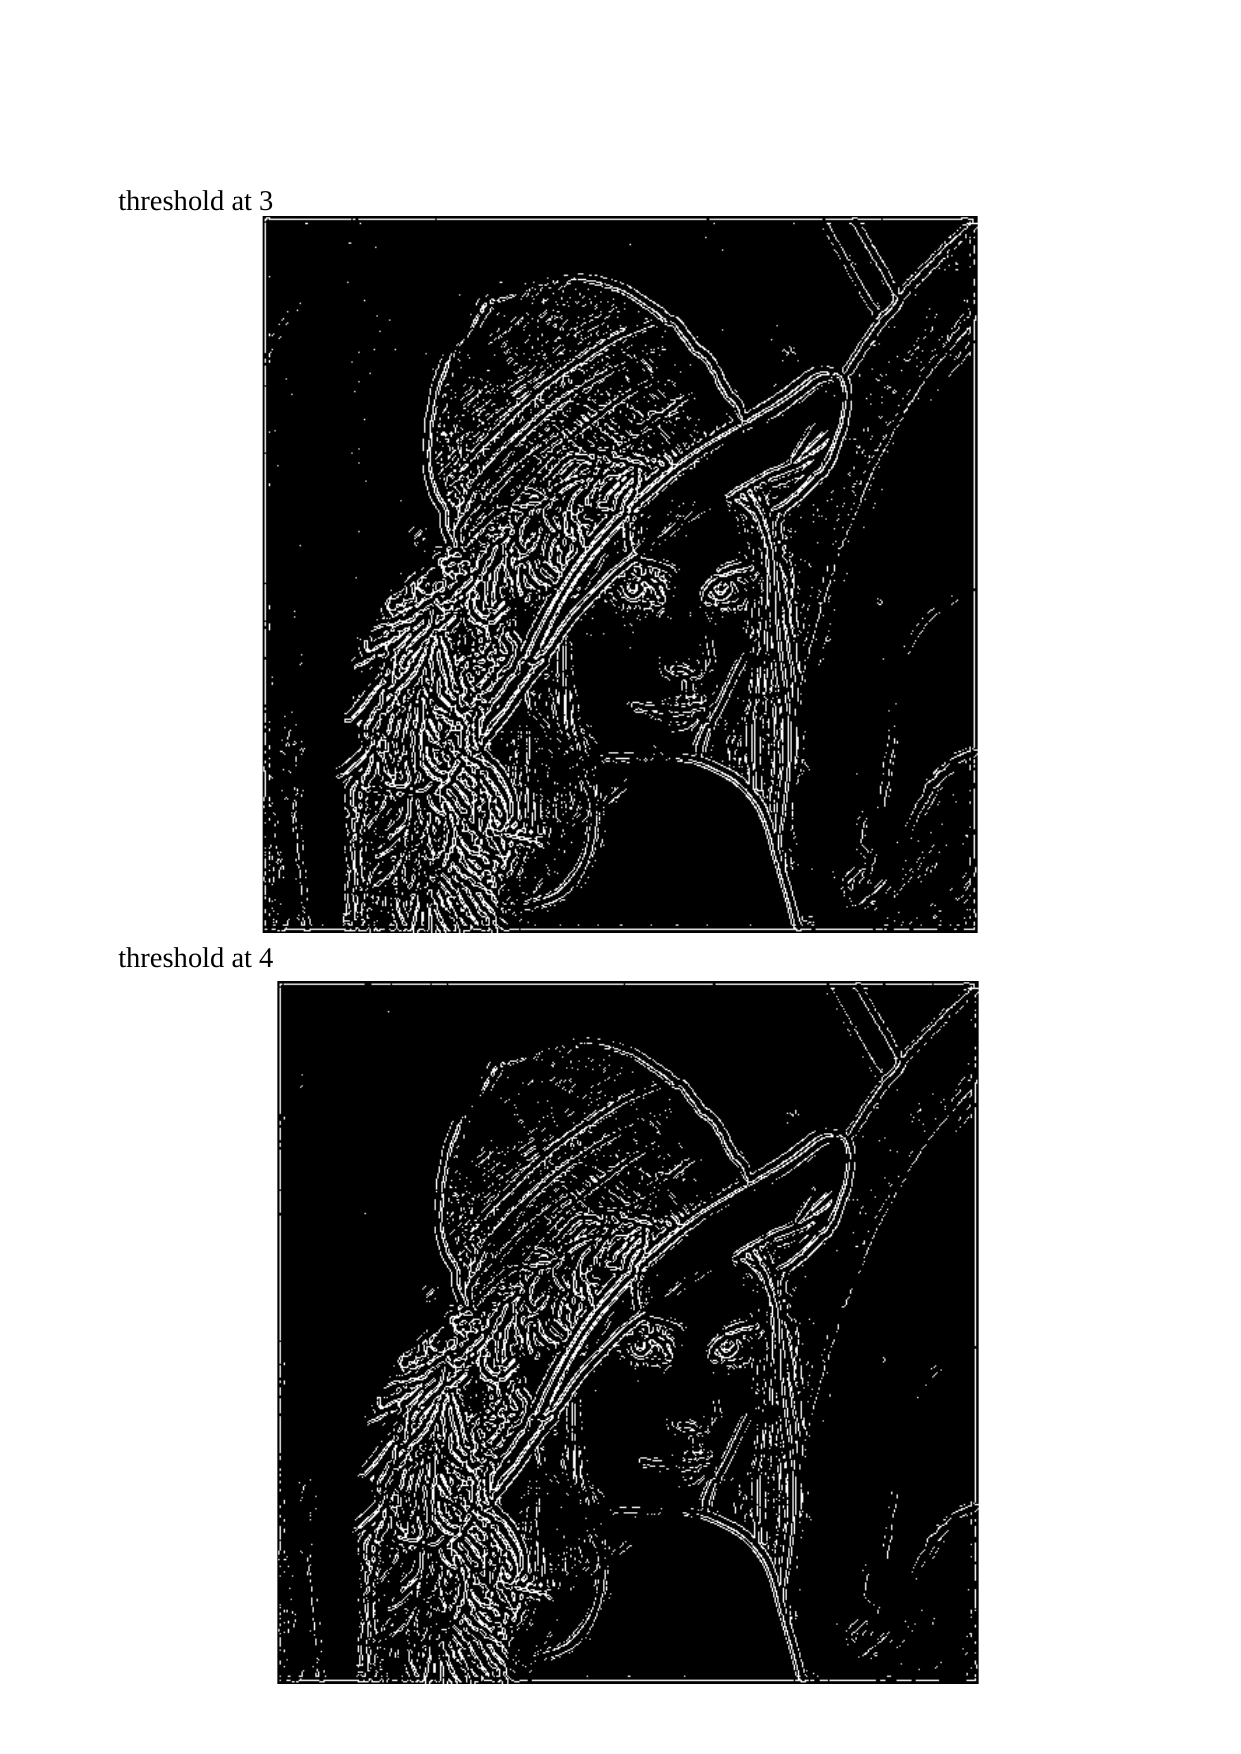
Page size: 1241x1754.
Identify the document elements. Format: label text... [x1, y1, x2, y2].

text threshold at 3 [118, 184, 1122, 217]
text threshold at 4 [118, 941, 1122, 974]
picture [262, 216, 978, 933]
picture [277, 981, 979, 1684]
